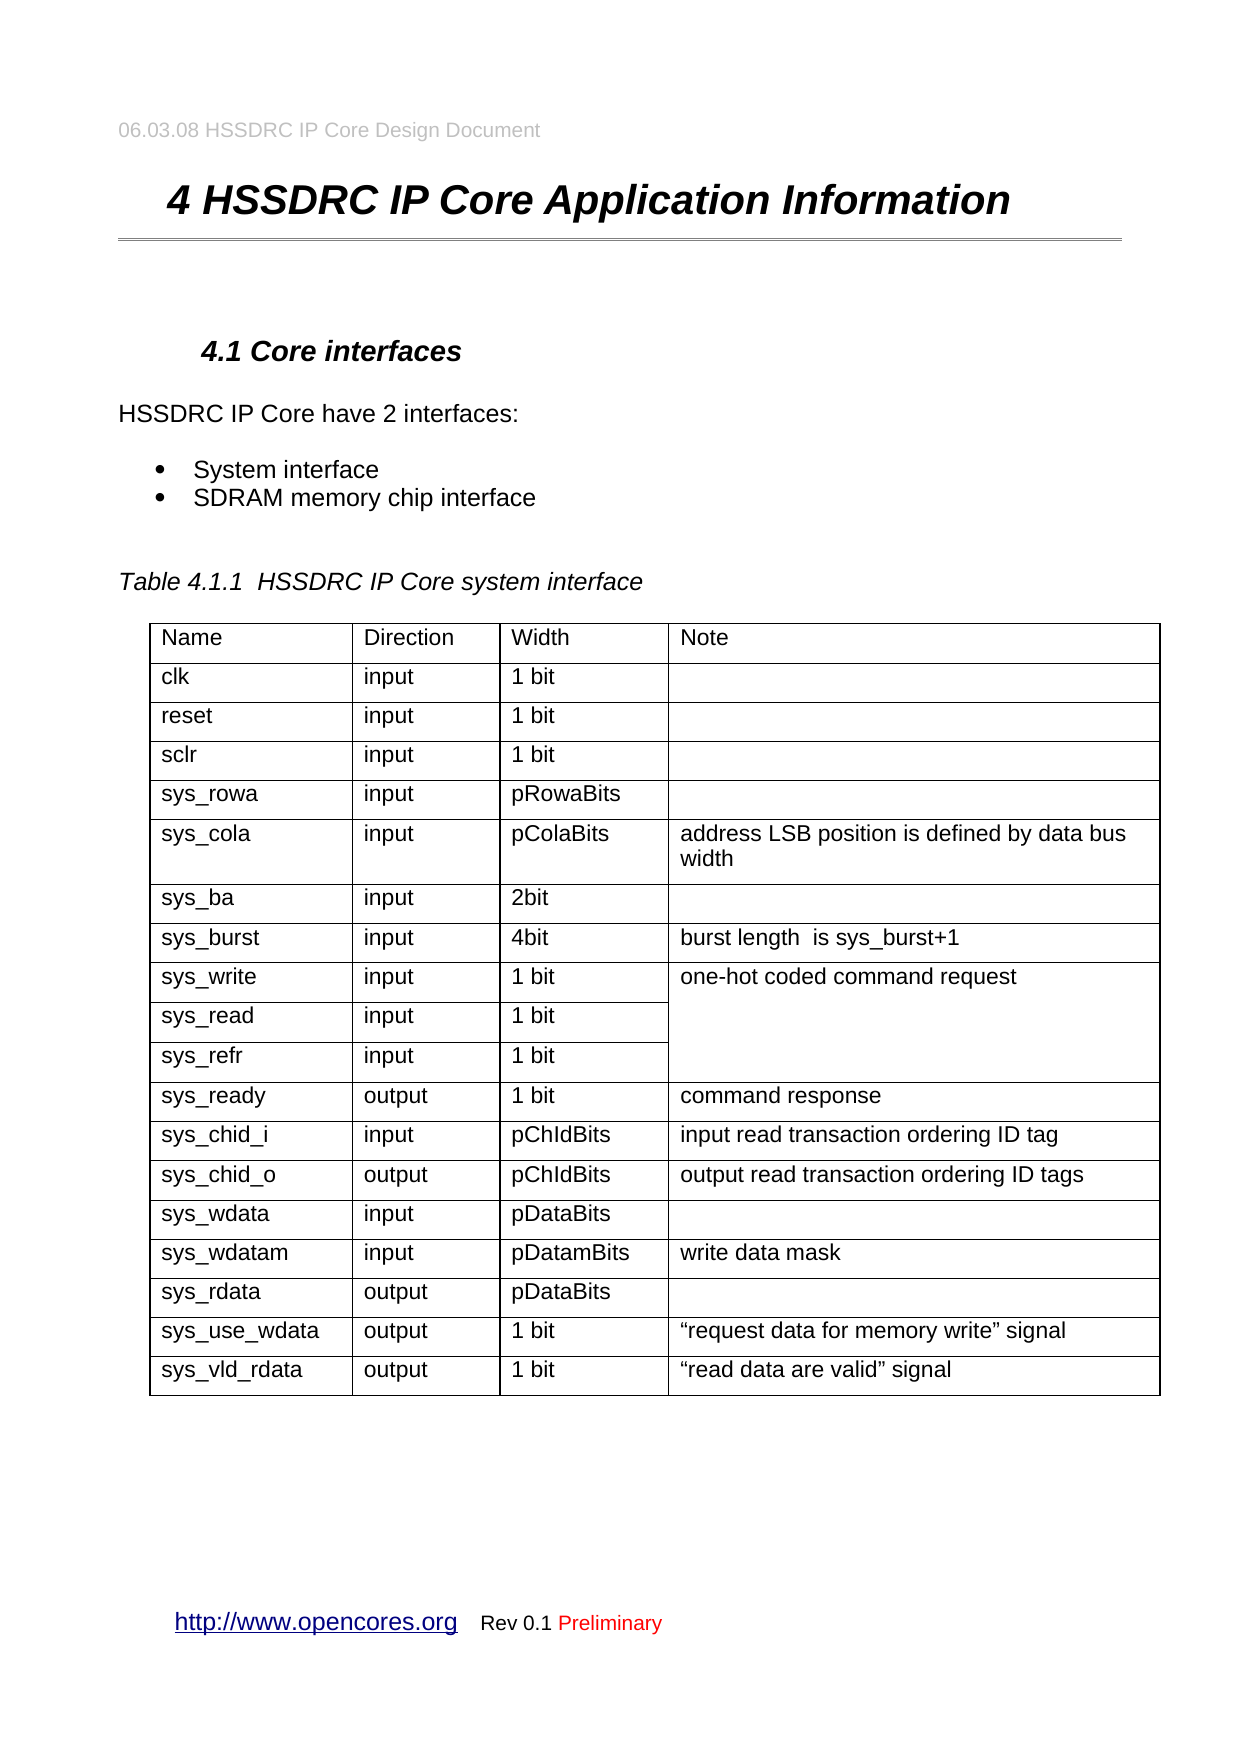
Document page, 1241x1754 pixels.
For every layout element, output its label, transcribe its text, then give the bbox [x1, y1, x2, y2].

table_cell pRowaBits [501, 781, 668, 819]
table_cell [669, 781, 1159, 819]
table_cell sys_cola [151, 820, 352, 884]
table_cell “read data are valid” signal [669, 1357, 1159, 1395]
table_cell input [353, 885, 499, 923]
table_cell pChIdBits [501, 1122, 668, 1160]
list HSSDRC IP Core Application Information [156, 177, 1122, 224]
table_cell input [353, 781, 499, 819]
table_cell output [353, 1318, 499, 1356]
table_header 1 bit [501, 963, 668, 1002]
table_cell burst length is sys_burst+1 [669, 924, 1159, 962]
table_cell [669, 664, 1159, 702]
text Table 4.1.1 HSSDRC IP Core system interface [118, 567, 1122, 595]
table_cell 1 bit [501, 1083, 668, 1121]
table_cell address LSB position is defined by data bus width [669, 820, 1159, 884]
table_cell “request data for memory write” signal [669, 1318, 1159, 1356]
table_cell 1 bit [501, 1043, 668, 1082]
table_cell [669, 885, 1159, 923]
table_cell pDataBits [501, 1201, 668, 1239]
table_cell 1 bit [501, 664, 668, 702]
text HSSDRC IP Core have 2 interfaces: [118, 400, 1122, 428]
table_cell 1 bit [501, 703, 668, 741]
table_cell 4bit [501, 924, 668, 962]
table_cell output [353, 1161, 499, 1199]
table_cell output [353, 1083, 499, 1121]
table_cell input [353, 820, 499, 884]
table_header Note [669, 624, 1159, 662]
table_cell sys_rdata [151, 1279, 352, 1317]
table_cell input [353, 1003, 499, 1042]
table_cell sys_vld_rdata [151, 1357, 352, 1395]
table_cell input [353, 1240, 499, 1278]
table_cell clk [151, 664, 352, 702]
table_cell one-hot coded command request [669, 963, 1159, 1082]
table_cell sys_ba [151, 885, 352, 923]
table_cell 1 bit [501, 742, 668, 780]
table_cell output [353, 1279, 499, 1317]
table_cell input [353, 1043, 499, 1082]
table_cell sys_refr [151, 1043, 352, 1082]
table_cell input [353, 664, 499, 702]
table_cell [669, 1279, 1159, 1317]
table_cell input [353, 742, 499, 780]
table_cell sys_burst [151, 924, 352, 962]
table_header Width [501, 624, 668, 662]
table_cell 1 bit [501, 1003, 668, 1042]
table_cell input [353, 703, 499, 741]
table_cell command response [669, 1083, 1159, 1121]
table_cell input read transaction ordering ID tag [669, 1122, 1159, 1160]
table_cell sys_wdata [151, 1201, 352, 1239]
list Core interfaces [193, 334, 1122, 367]
list SDRAM memory chip interface [156, 484, 1122, 512]
table_cell pChIdBits [501, 1161, 668, 1199]
table_cell 1 bit [501, 1357, 668, 1395]
table_cell [669, 1201, 1159, 1239]
table_cell sys_read [151, 1003, 352, 1042]
table_cell pColaBits [501, 820, 668, 884]
list System interface [156, 456, 1122, 484]
table_cell pDataBits [501, 1279, 668, 1317]
table_cell sys_chid_o [151, 1161, 352, 1199]
table_cell input [353, 924, 499, 962]
table_cell sys_use_wdata [151, 1318, 352, 1356]
table_header input [353, 963, 499, 1002]
table_cell 1 bit [501, 1318, 668, 1356]
table_cell sys_ready [151, 1083, 352, 1121]
table_cell pDatamBits [501, 1240, 668, 1278]
table_cell sys_rowa [151, 781, 352, 819]
table_cell sys_chid_i [151, 1122, 352, 1160]
table_cell sclr [151, 742, 352, 780]
table_cell sys_wdatam [151, 1240, 352, 1278]
table_cell 2bit [501, 885, 668, 923]
table_cell write data mask [669, 1240, 1159, 1278]
table_header Name [151, 624, 352, 662]
table_cell output read transaction ordering ID tags [669, 1161, 1159, 1199]
table_cell [669, 703, 1159, 741]
table_header sys_write [151, 963, 352, 1002]
table_cell input [353, 1122, 499, 1160]
table_cell input [353, 1201, 499, 1239]
table_cell reset [151, 703, 352, 741]
table_header Direction [353, 624, 499, 662]
table_cell output [353, 1357, 499, 1395]
table_cell [669, 742, 1159, 780]
